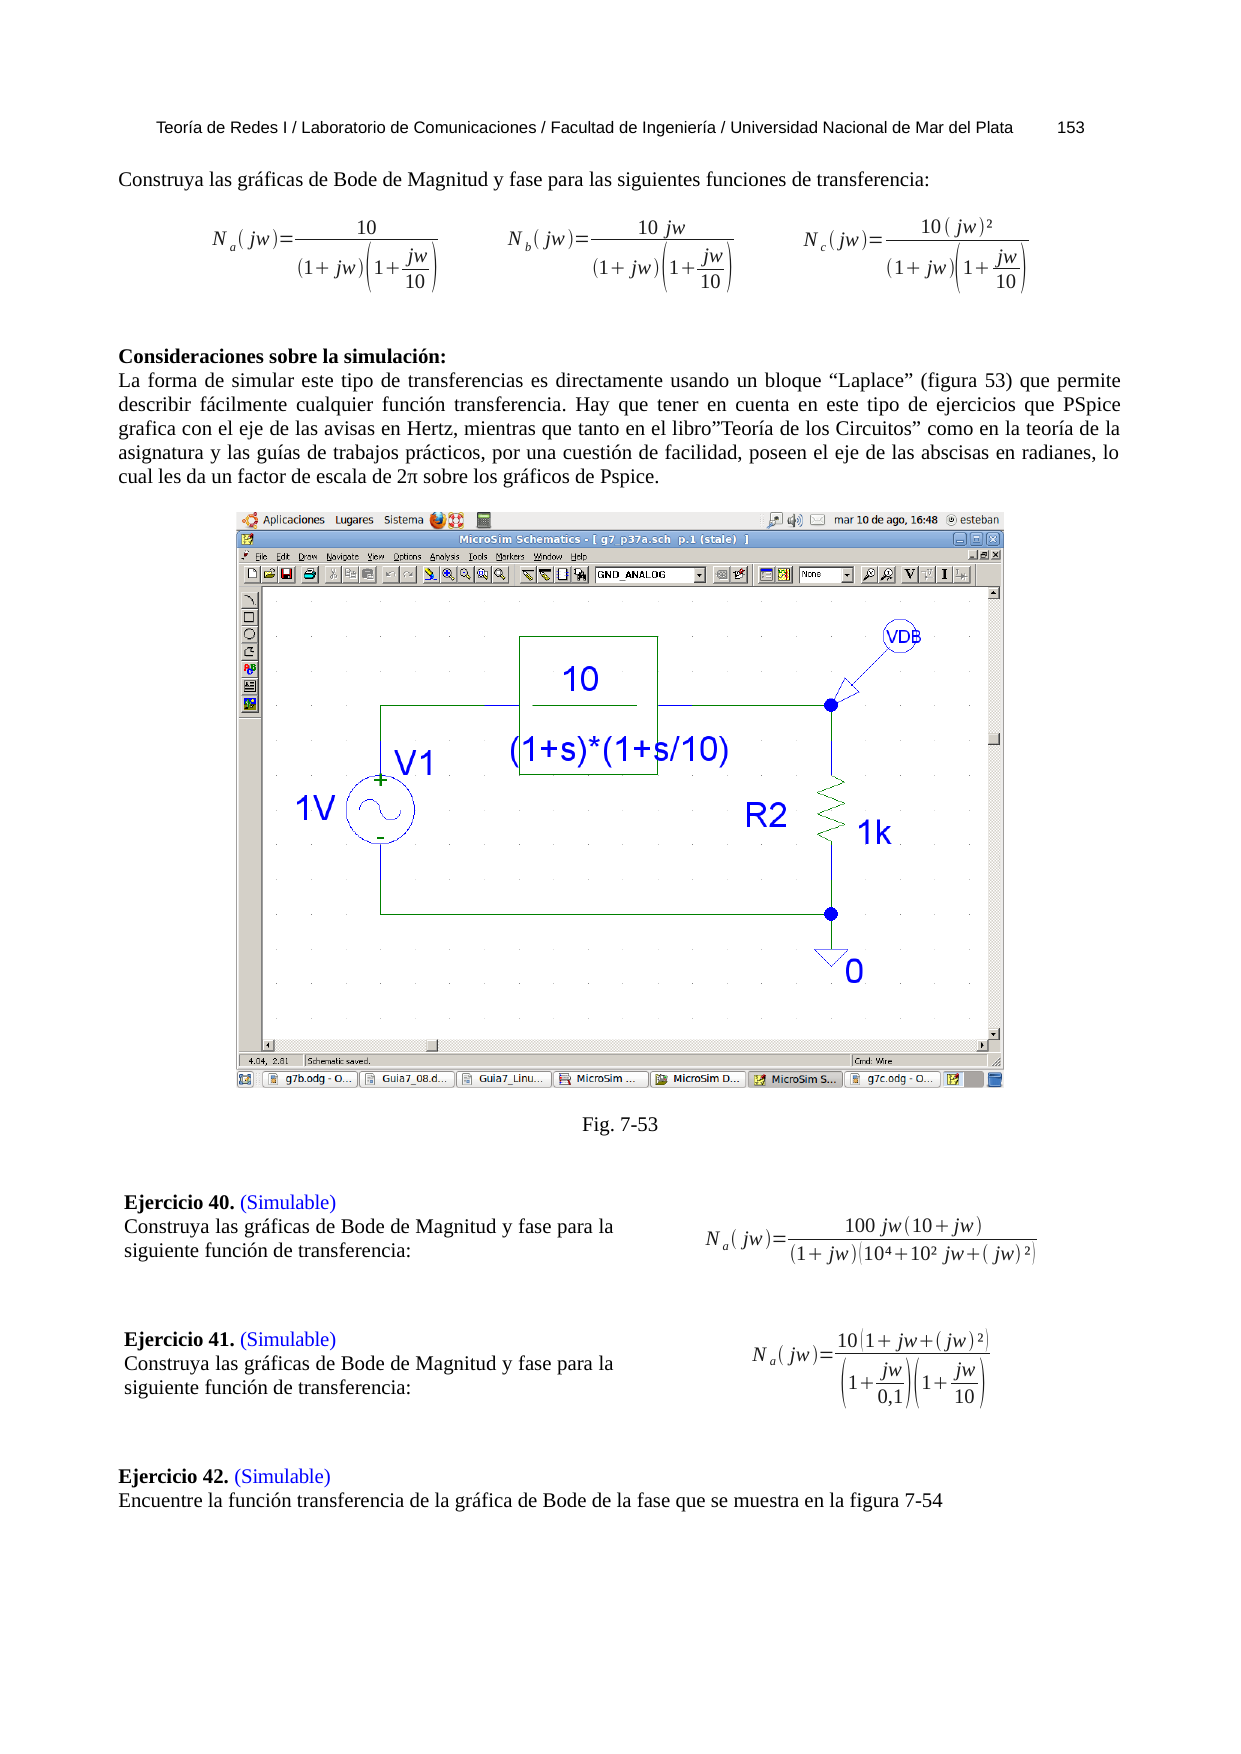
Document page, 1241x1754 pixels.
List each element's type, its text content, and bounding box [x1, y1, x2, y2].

table_header Ejercicio 40. (Simulable) Construya las gráficas de Bode de Magnitud y fase para la siguiente función de transferencia: [118, 1184, 620, 1273]
table_header Ejercicio 41. (Simulable) Construya las gráficas de Bode de Magnitud y fase para la siguiente función de transferencia: [118, 1321, 620, 1416]
text Ejercicio 42. (Simulable) [118, 1464, 1122, 1488]
table_header [620, 1184, 1122, 1273]
text Consideraciones sobre la simulación: [118, 344, 1122, 368]
text Fig. 7-53 [118, 1112, 1122, 1136]
text La forma de simular este tipo de transferencias es directamente usando un bloque “Laplace” (figura 53) que permite describir fácilmente cualquier función transferencia. Hay que tener en cuenta en este tipo de ejercicios que PSpice grafica con el eje de las avisas en Hertz, mientras que tanto en el libro”Teoría de los Circuitos” como en la teoría de la asignatura y las guías de trabajos prácticos, por una cuestión de facilidad, poseen el eje de las abscisas en radianes, lo cual les da un factor de escala de 2π sobre los gráficos de Pspice. [118, 368, 1122, 488]
text Construya las gráficas de Bode de Magnitud y fase para las siguientes funciones de transferencia: [118, 167, 1122, 191]
text Encuentre la función transferencia de la gráfica de Bode de la fase que se muestra en la figura 7-54 [118, 1488, 1122, 1512]
table_header [620, 1321, 1122, 1416]
picture [236, 512, 1004, 1088]
